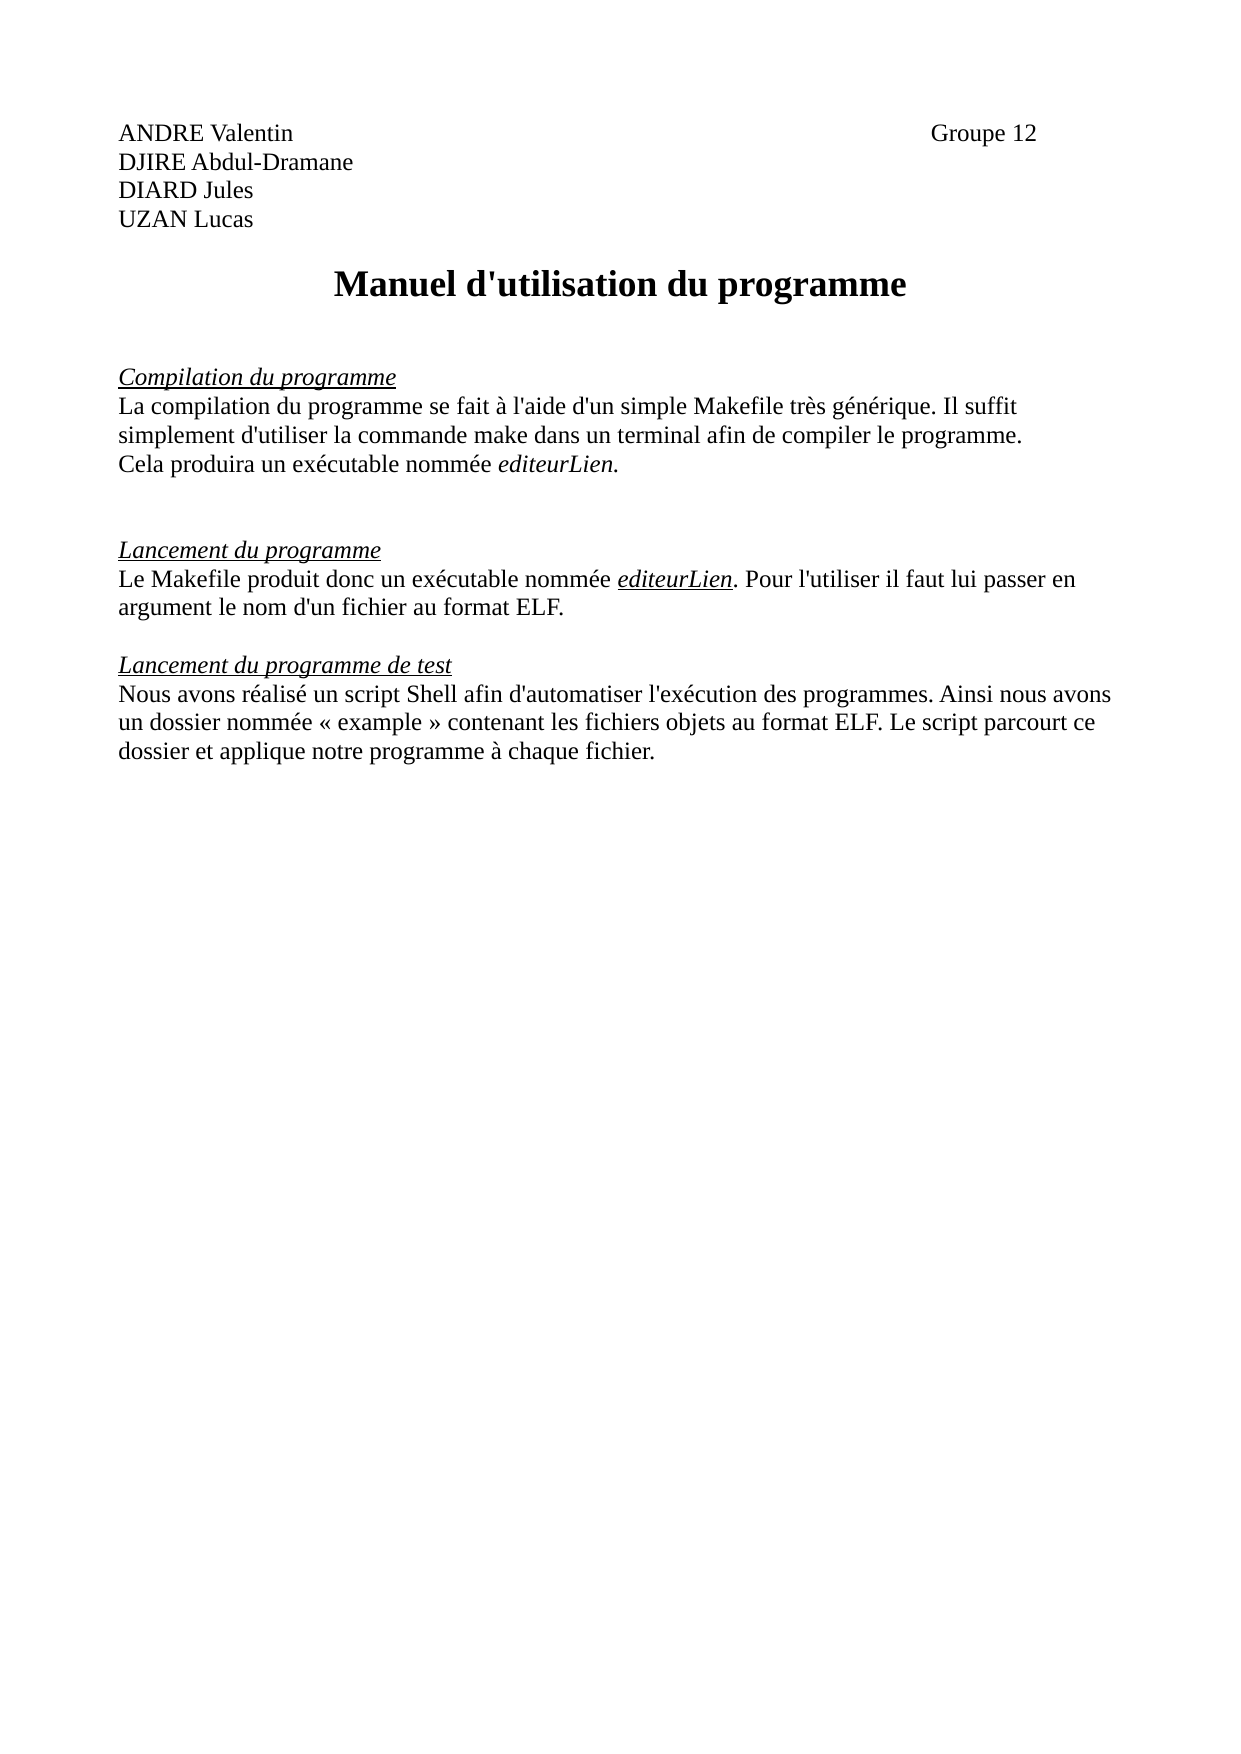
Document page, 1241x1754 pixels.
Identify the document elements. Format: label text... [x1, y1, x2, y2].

text La compilation du programme se fait à l'aide d'un simple Makefile très générique. Il suffit simplement d'utiliser la commande make dans un terminal afin de compiler le programme. [118, 391, 1122, 449]
text Nous avons réalisé un script Shell afin d'automatiser l'exécution des programmes. Ainsi nous avons un dossier nommée « example » contenant les fichiers objets au format ELF. Le script parcourt ce dossier et applique notre programme à chaque fichier. [118, 679, 1122, 765]
text DIARD Jules [118, 176, 1122, 204]
text UZAN Lucas [118, 204, 1122, 233]
text Cela produira un exécutable nommée editeurLien. [118, 449, 1122, 477]
text Manuel d'utilisation du programme [118, 262, 1122, 305]
text Lancement du programme [118, 535, 1122, 564]
text Compilation du programme [118, 362, 1122, 391]
text DJIRE Abdul-Dramane [118, 147, 1122, 176]
text Lancement du programme de test [118, 650, 1122, 679]
text ANDRE Valentin Groupe 12 [118, 118, 1122, 147]
text Le Makefile produit donc un exécutable nommée editeurLien. Pour l'utiliser il faut lui passer en argument le nom d'un fichier au format ELF. [118, 564, 1122, 621]
